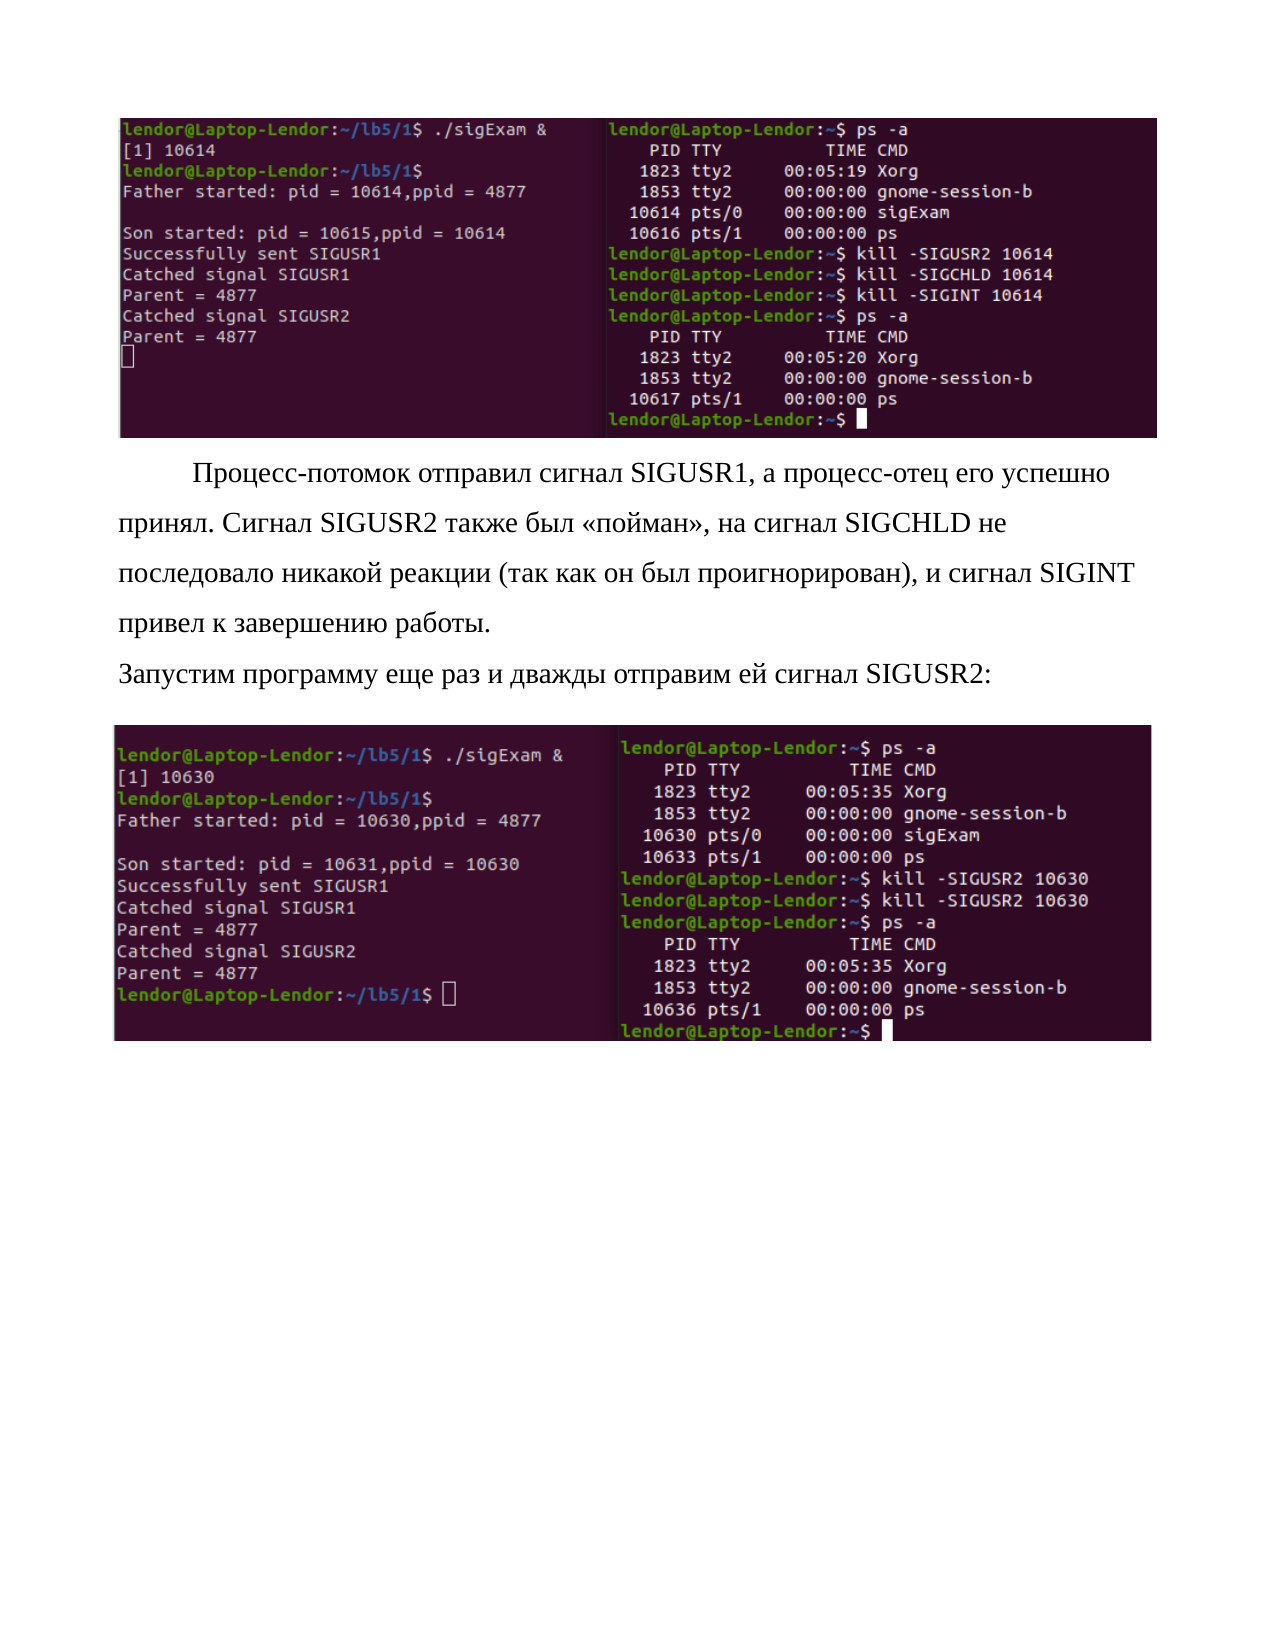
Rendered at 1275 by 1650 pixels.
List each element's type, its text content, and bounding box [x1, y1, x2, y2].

text Запустим программу еще раз и дважды отправим ей сигнал SIGUSR2: [118, 656, 1157, 689]
picture [118, 118, 1157, 438]
text принял. Сигнал SIGUSR2 также был «пойман», на сигнал SIGCHLD не последовало никакой реакции (так как он был проигнорирован), и сигнал SIGINT привел к завершению работы. [118, 505, 1157, 639]
text Процесс-потомок отправил сигнал SIGUSR1, а процесс-отец его успешно [118, 438, 1157, 488]
picture [112, 725, 1152, 1041]
